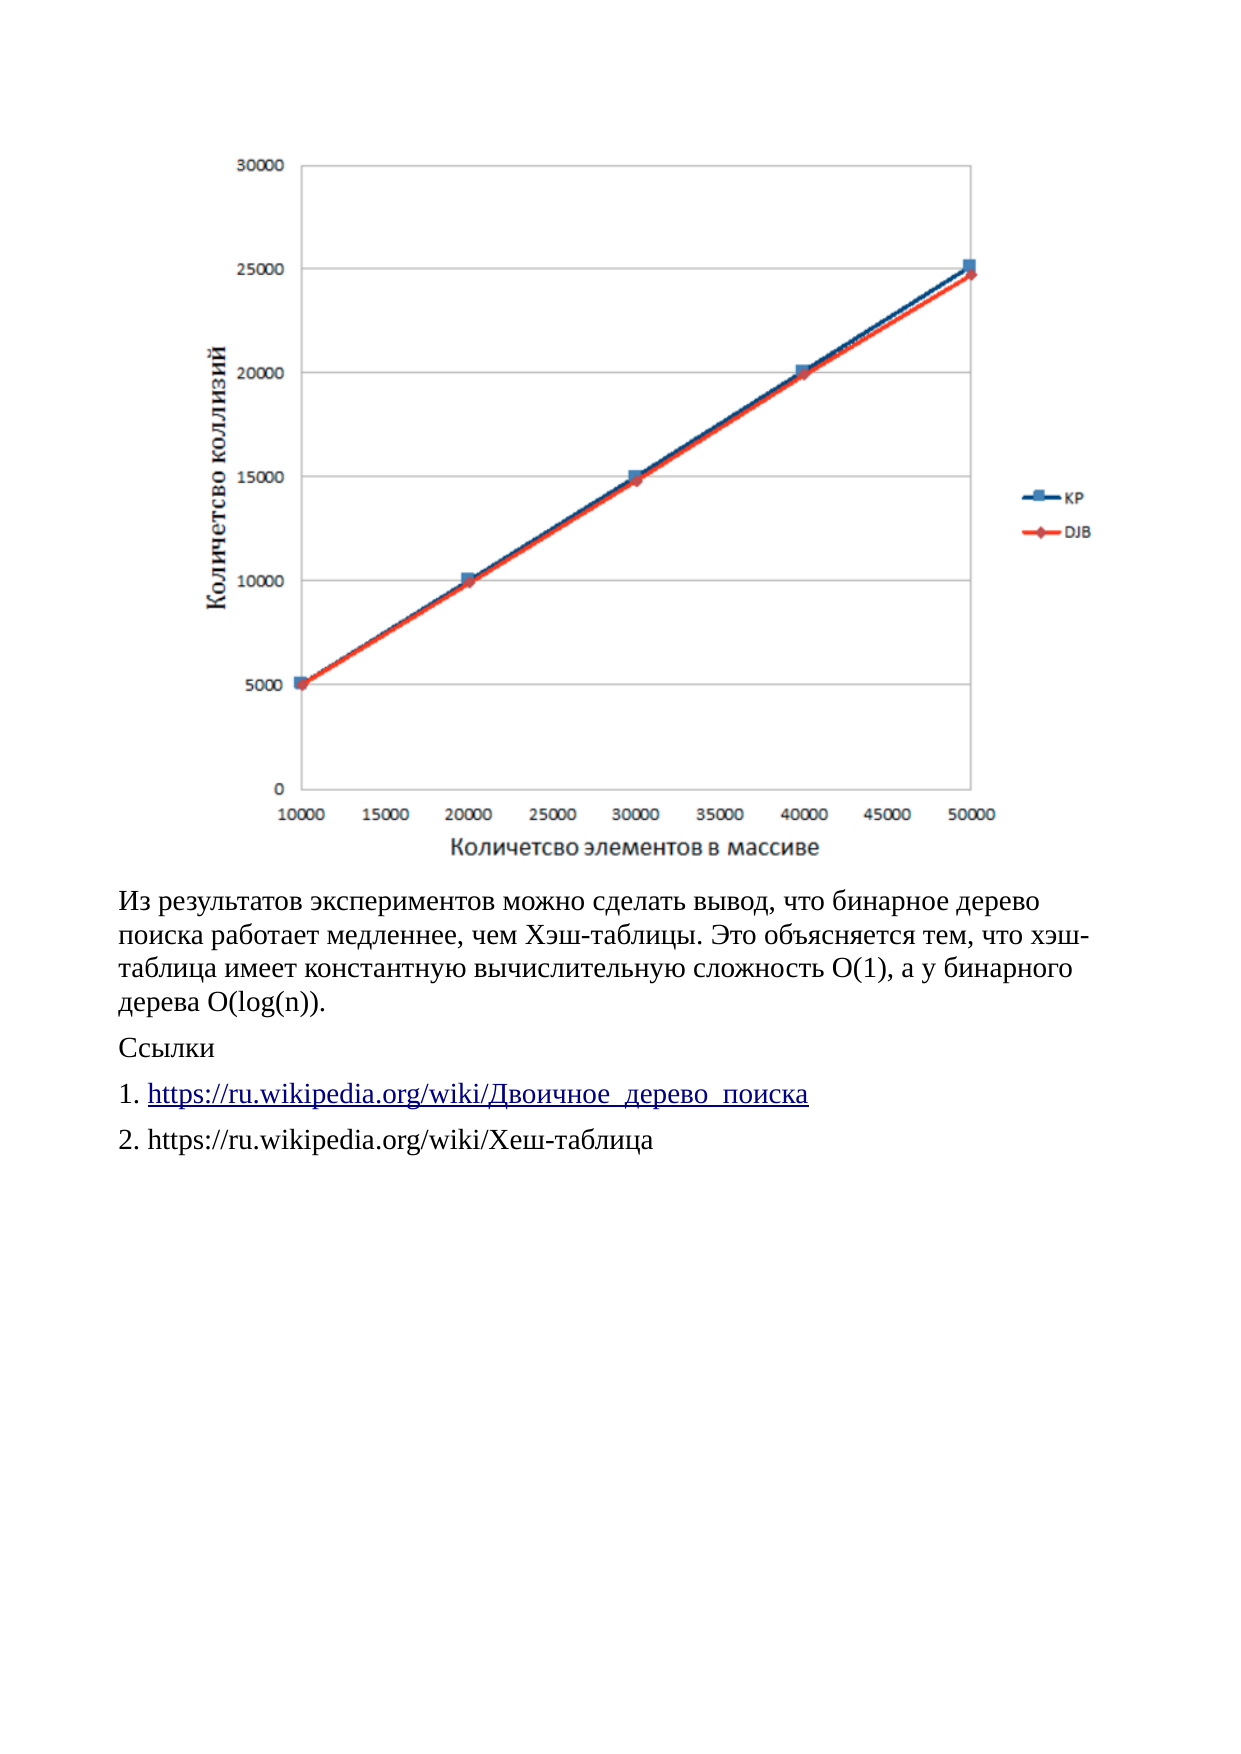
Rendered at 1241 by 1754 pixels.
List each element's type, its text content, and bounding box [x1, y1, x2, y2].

text 2. https://ru.wikipedia.org/wiki/Хеш-таблица [118, 1122, 1122, 1155]
text 1. https://ru.wikipedia.org/wiki/Двоичное_дерево_поиска [118, 1076, 1122, 1109]
picture [118, 118, 1123, 884]
text Из результатов экспериментов можно сделать вывод, что бинарное дерево поиска работает медленнее, чем Хэш-таблицы. Это объясняется тем, что хэш-таблица имеет константную вычислительную сложность O(1), а у бинарного дерева O(log(n)). [118, 884, 1122, 1018]
text Ссылки [118, 1030, 1122, 1063]
